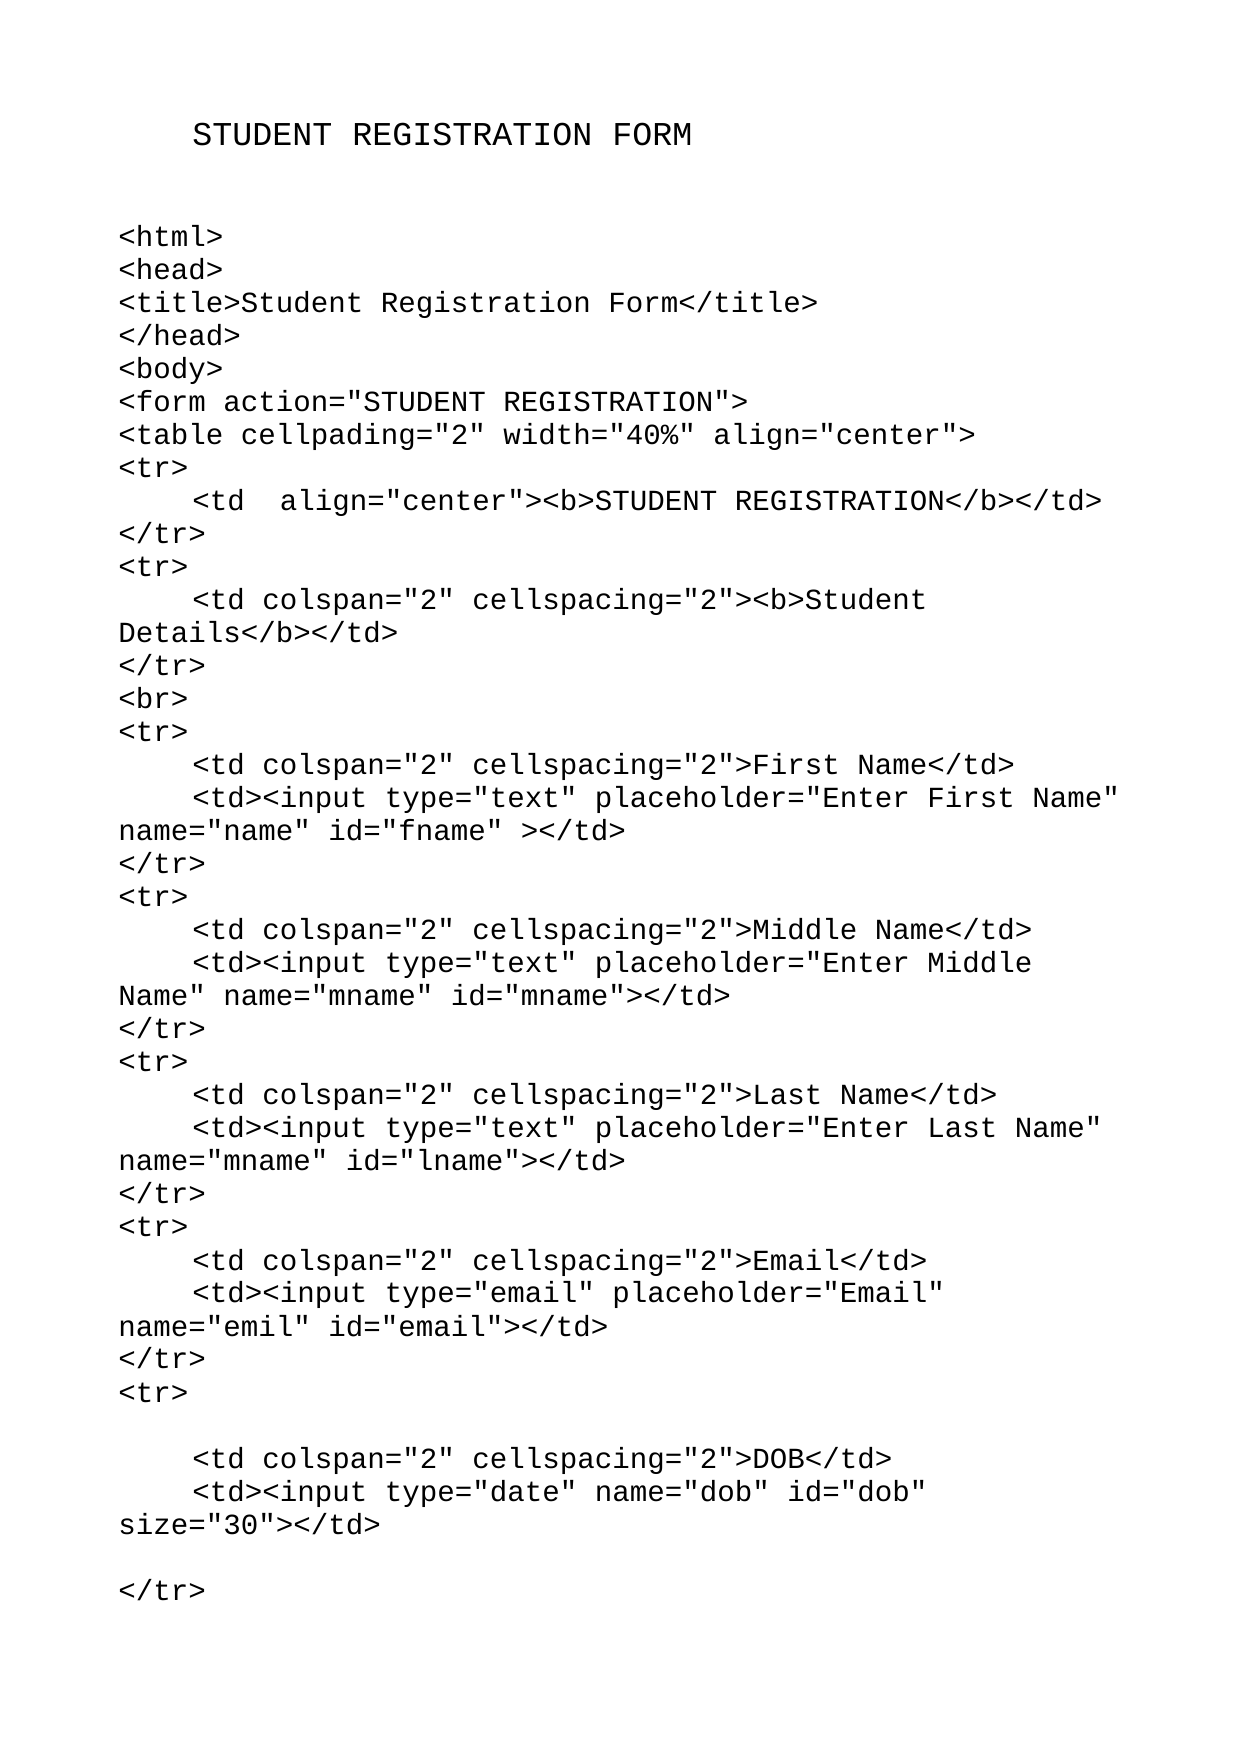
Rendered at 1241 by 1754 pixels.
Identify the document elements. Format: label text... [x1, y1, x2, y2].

text <td align="center"><b>STUDENT REGISTRATION</b></td> [118, 486, 1122, 519]
text </tr> [118, 1014, 1122, 1047]
text <td><input type="date" name="dob" id="dob" size="30"></td> [118, 1477, 1122, 1543]
text </tr> [118, 1576, 1122, 1609]
text STUDENT REGISTRATION FORM [118, 118, 1122, 156]
text </tr> [118, 519, 1122, 552]
text <form action="STUDENT REGISTRATION"> [118, 387, 1122, 420]
text <tr> [118, 882, 1122, 915]
text <title>Student Registration Form</title> [118, 288, 1122, 321]
text <head> [118, 255, 1122, 288]
text </head> [118, 321, 1122, 354]
text <td colspan="2" cellspacing="2">First Name</td> [118, 750, 1122, 783]
text </tr> [118, 651, 1122, 684]
text </tr> [118, 849, 1122, 882]
text <td colspan="2" cellspacing="2">DOB</td> [118, 1444, 1122, 1477]
text <td colspan="2" cellspacing="2">Last Name</td> [118, 1081, 1122, 1113]
text </tr> [118, 1345, 1122, 1378]
text <td><input type="email" placeholder="Email" name="emil" id="email"></td> [118, 1279, 1122, 1345]
text </tr> [118, 1179, 1122, 1213]
text <tr> [118, 717, 1122, 750]
text <table cellpading="2" width="40%" align="center"> [118, 420, 1122, 453]
text <body> [118, 354, 1122, 387]
text <td colspan="2" cellspacing="2">Middle Name</td> [118, 915, 1122, 948]
text <td colspan="2" cellspacing="2"><b>Student Details</b></td> [118, 585, 1122, 651]
text <tr> [118, 1047, 1122, 1081]
text <tr> [118, 552, 1122, 585]
text <html> [118, 222, 1122, 255]
text <tr> [118, 1378, 1122, 1411]
text <br> [118, 684, 1122, 717]
text <td colspan="2" cellspacing="2">Email</td> [118, 1246, 1122, 1279]
text <td><input type="text" placeholder="Enter Middle Name" name="mname" id="mname"></td> [118, 948, 1122, 1014]
text <tr> [118, 453, 1122, 486]
text <td><input type="text" placeholder="Enter First Name" name="name" id="fname" ></td> [118, 783, 1122, 849]
text <td><input type="text" placeholder="Enter Last Name" name="mname" id="lname"></td> [118, 1113, 1122, 1179]
text <tr> [118, 1213, 1122, 1246]
